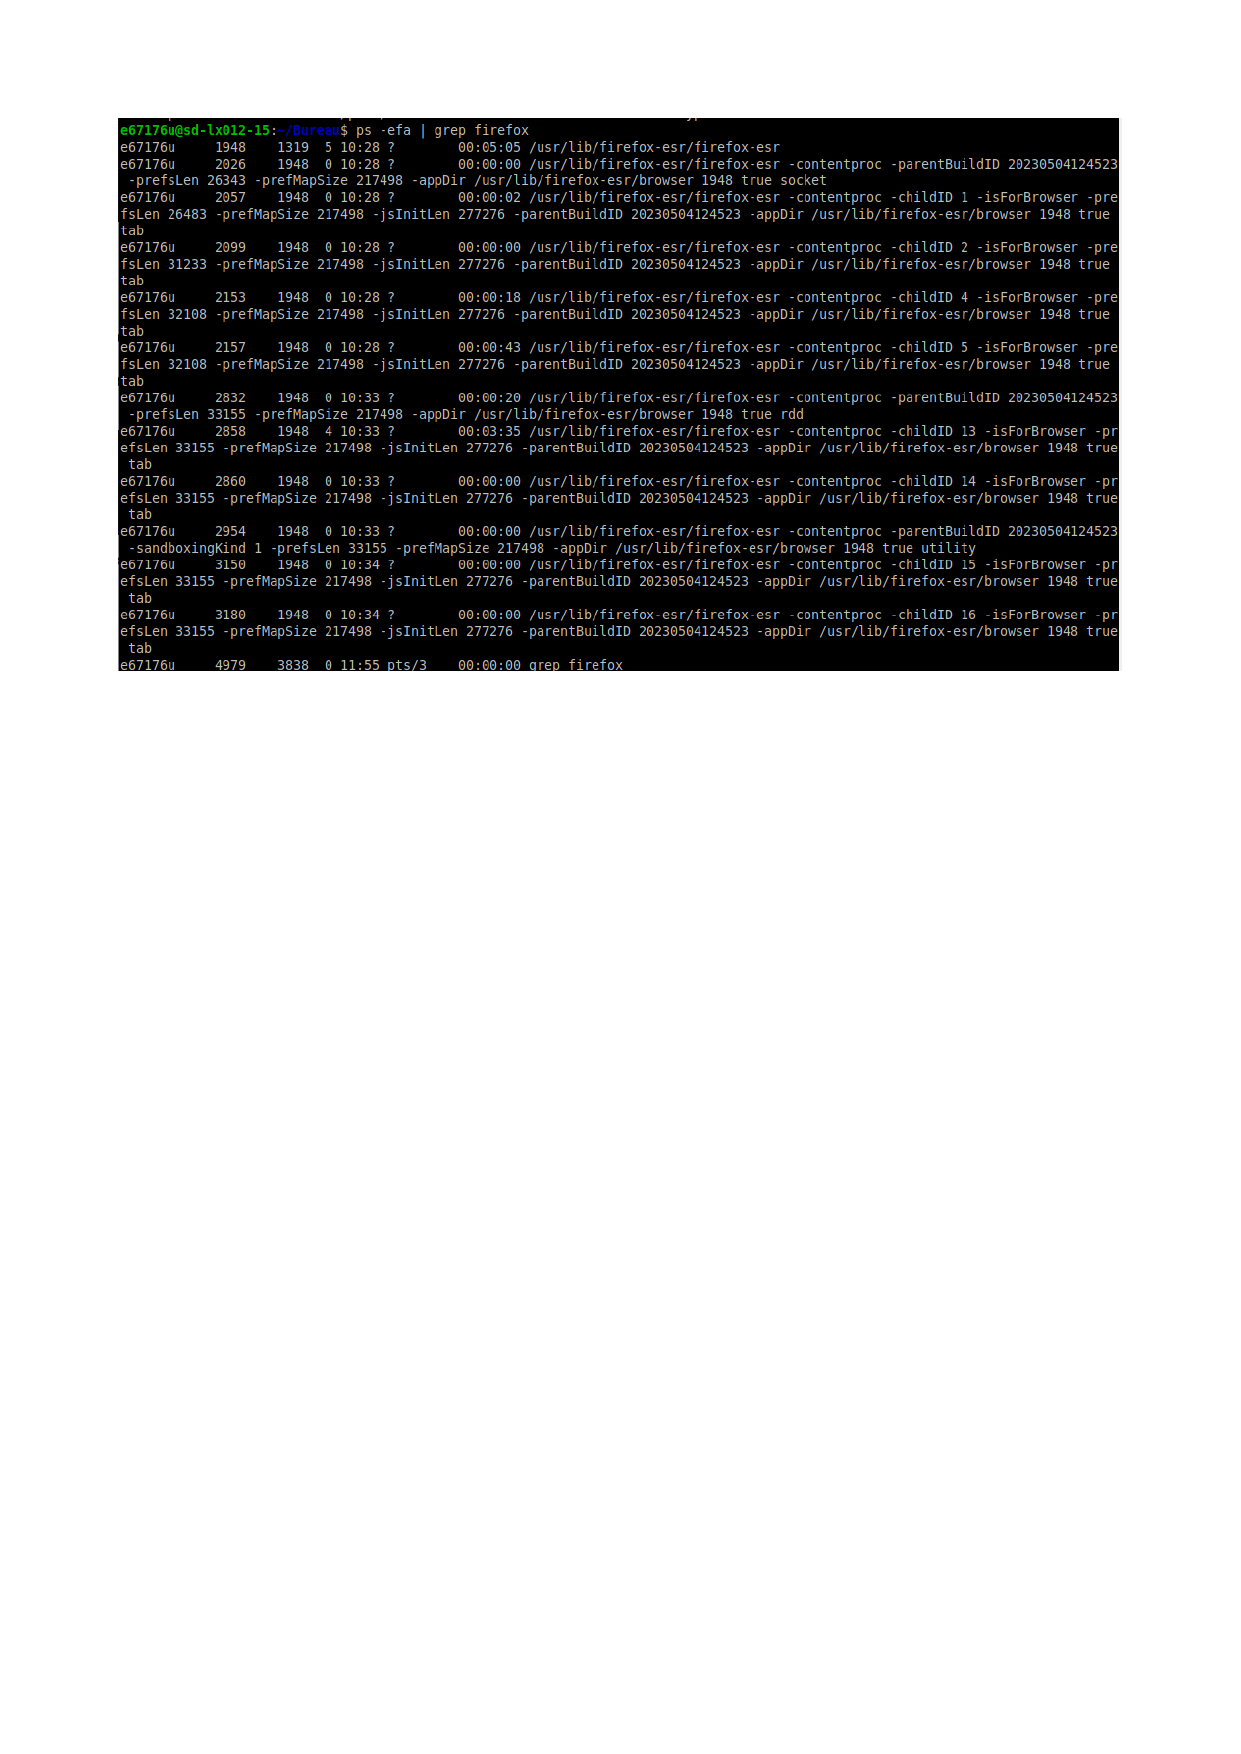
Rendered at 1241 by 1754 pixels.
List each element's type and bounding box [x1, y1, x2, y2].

picture [118, 118, 1123, 671]
